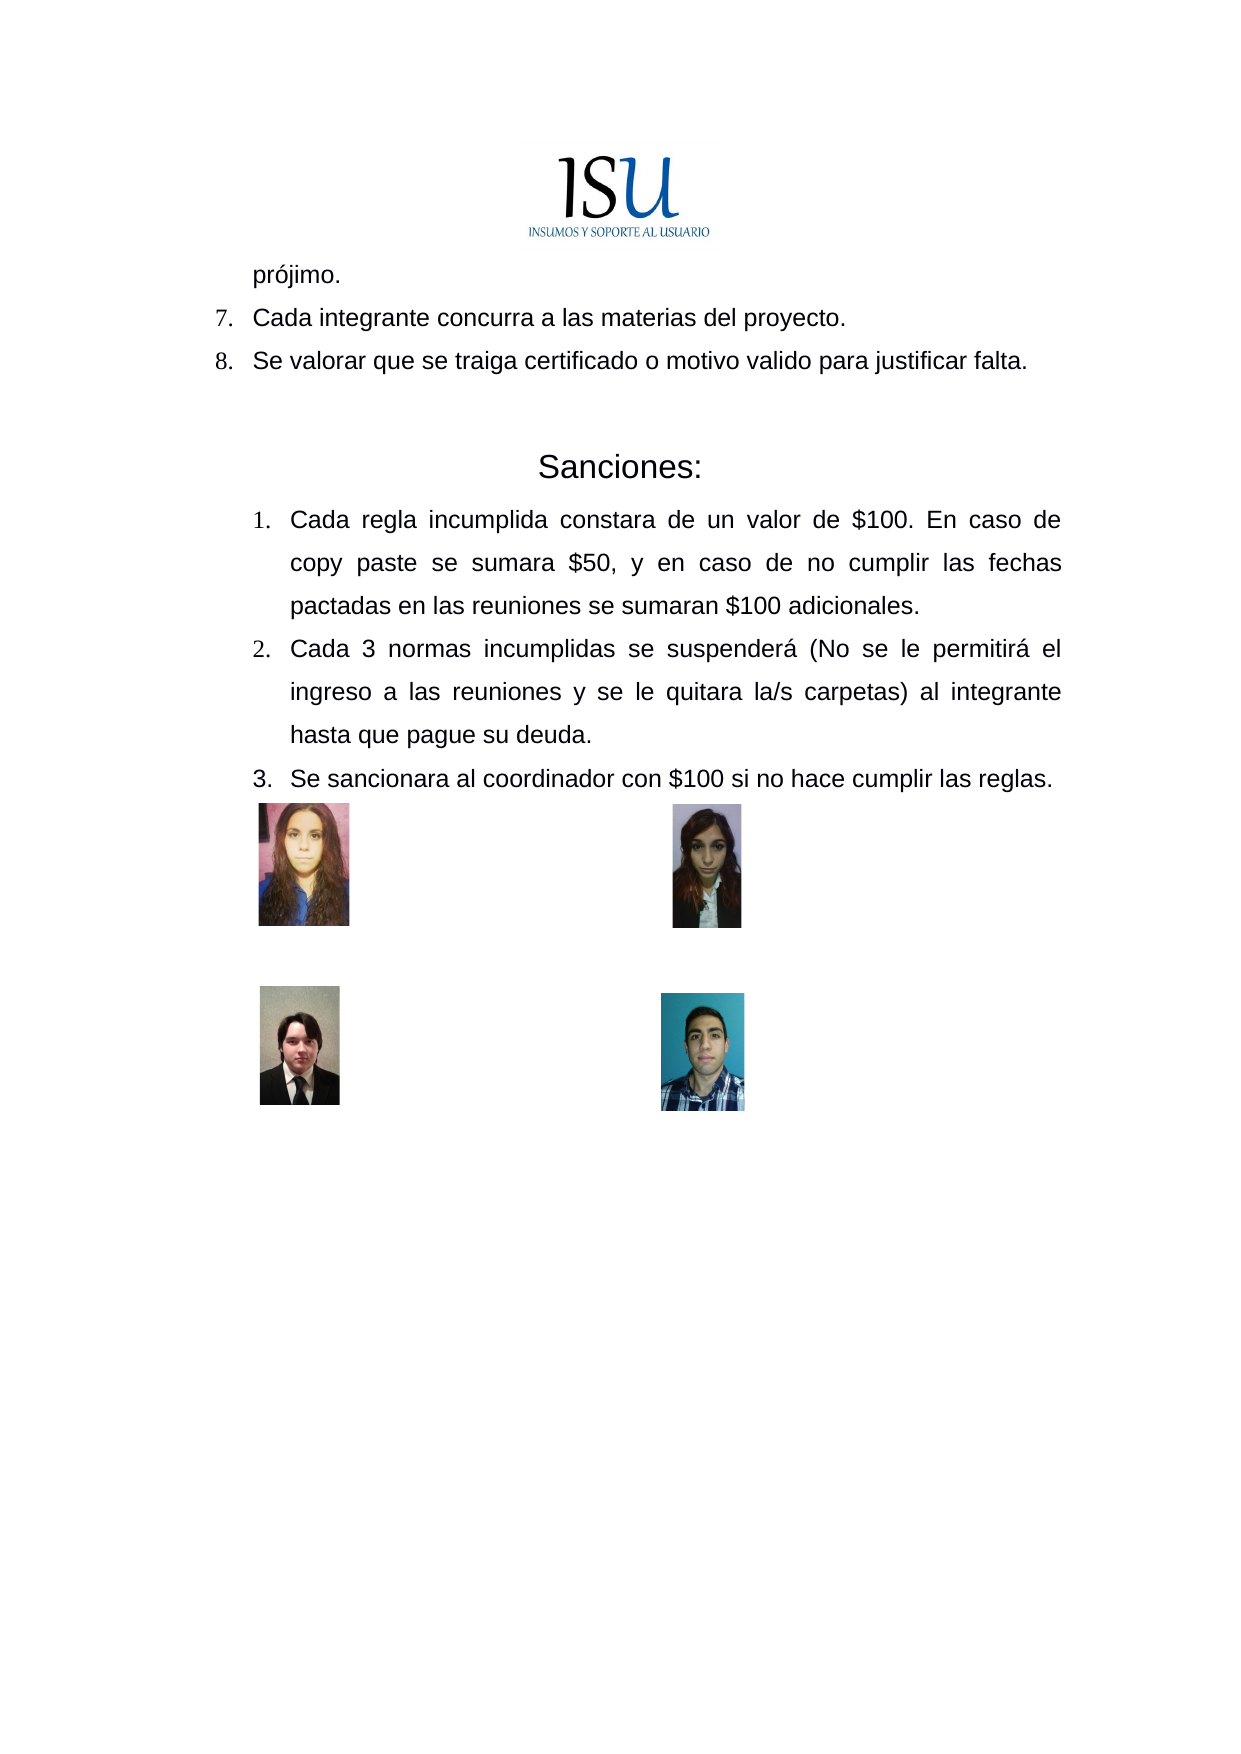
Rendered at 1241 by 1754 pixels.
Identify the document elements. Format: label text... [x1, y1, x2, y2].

list Cada integrante concurra a las materias del proyecto. [215, 303, 1063, 332]
list Cada regla incumplida constara de un valor de $100. En caso de copy paste se sumara $50, y en caso de no cumplir las fechas pactadas en las reuniones se sumaran $100 adicionales. [252, 504, 1063, 620]
list Se sancionara al coordinador con $100 si no hace cumplir las reglas. [252, 763, 1063, 792]
list Cada 3 normas incumplidas se suspenderá (No se le permitirá el ingreso a las reuniones y se le quitara la/s carpetas) al integrante hasta que pague su deuda. [252, 634, 1063, 749]
list Se valorar que se traiga certificado o motivo valido para justificar falta. [215, 346, 1063, 375]
list prójimo. [215, 260, 1063, 288]
text Sanciones: [177, 447, 1063, 485]
